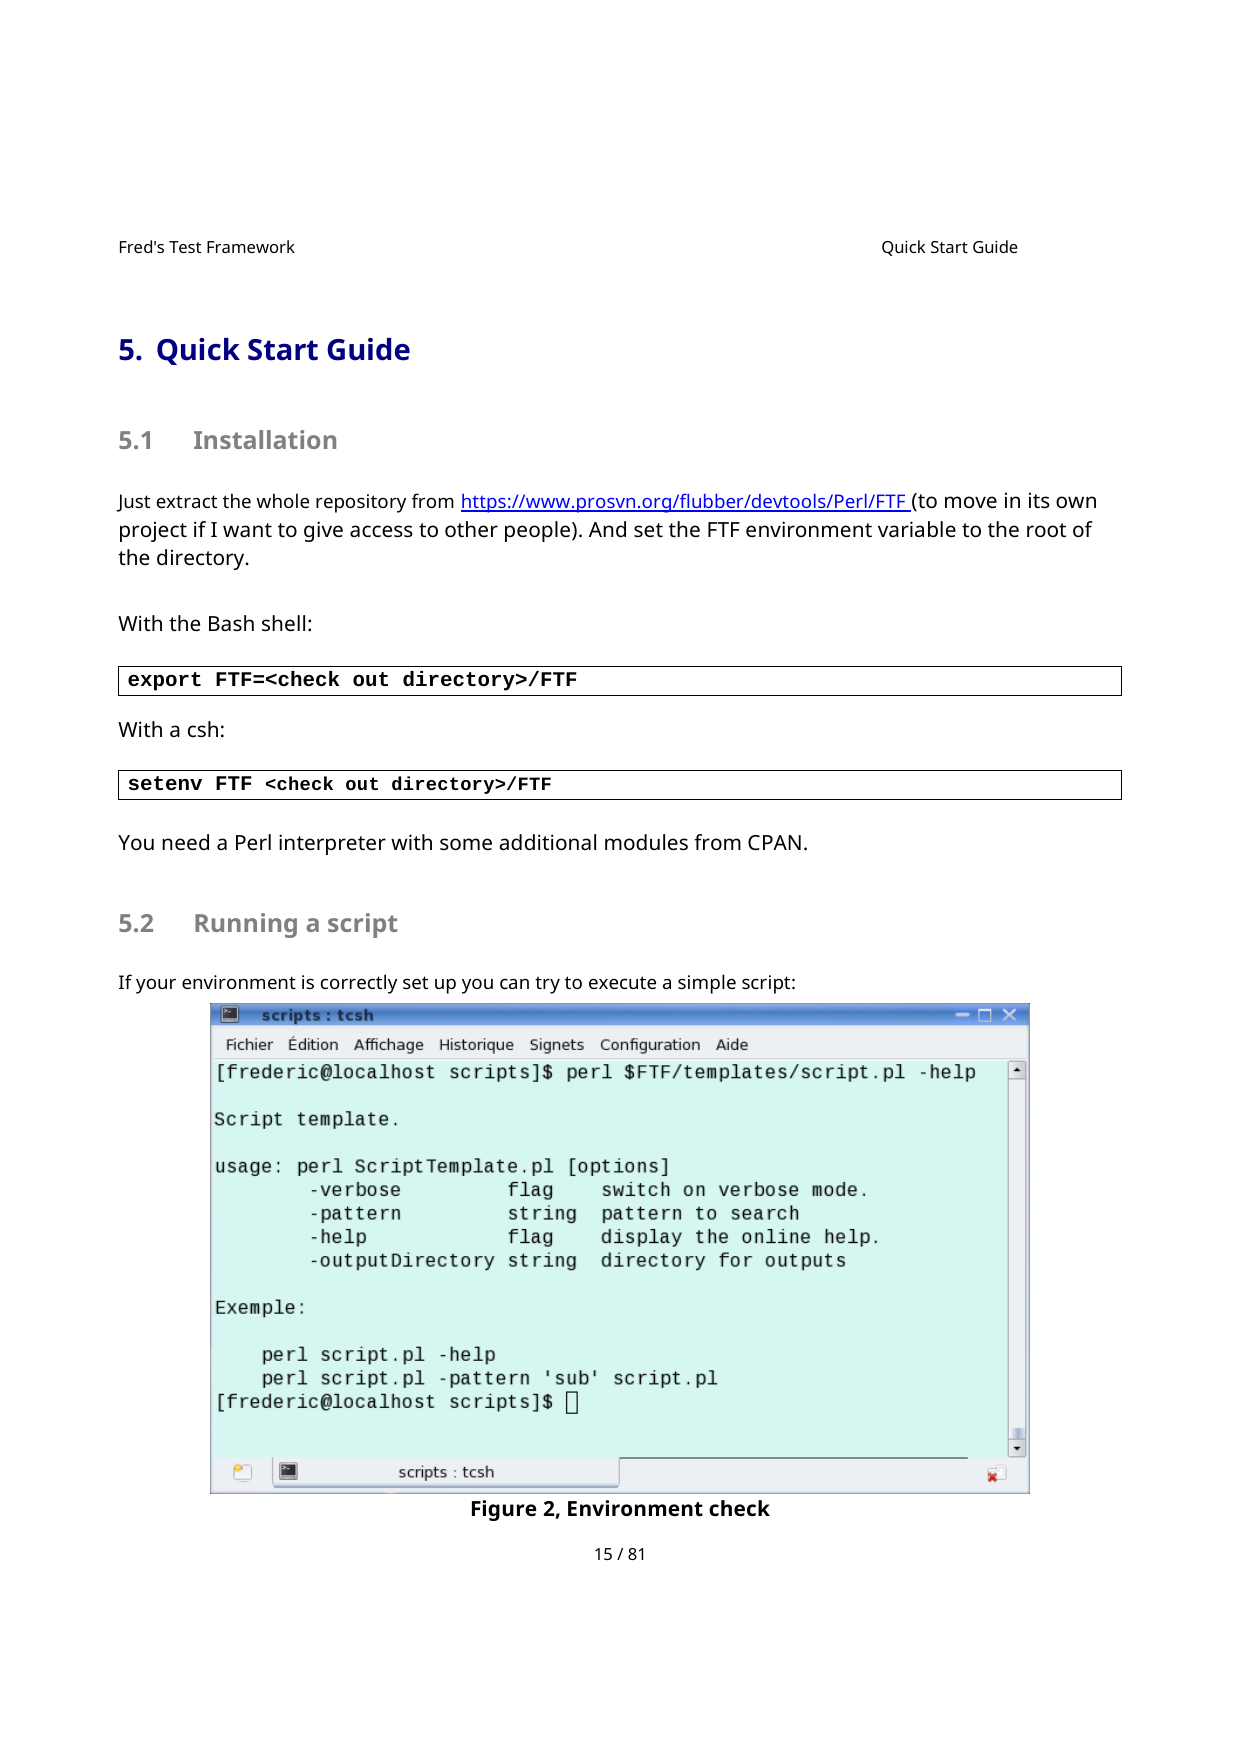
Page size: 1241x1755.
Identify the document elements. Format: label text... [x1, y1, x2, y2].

text Figure 2, Environment check [118, 1016, 1122, 1522]
picture [210, 1003, 1030, 1494]
text You need a Perl interpreter with some additional modules from CPAN. [118, 827, 1122, 856]
text setenv FTF <check out directory>/FTF [119, 771, 1121, 799]
text If your environment is correctly set up you can try to execute a simple script: [118, 969, 1122, 995]
text export FTF=<check out directory>/FTF [119, 667, 1121, 695]
text With a csh: [118, 714, 1122, 743]
text Just extract the whole repository from https://www.prosvn.org/flubber/devtools/Perl/FTF (to move in its own project if I want to give access to other people). And set the FTF environment variable to the root of the directory. [118, 486, 1122, 572]
text With the Bash shell: [118, 608, 1122, 637]
subtitle Quick Start Guide [118, 329, 1122, 369]
subtitle Installation [118, 423, 1122, 457]
subtitle Running a script [118, 906, 1122, 940]
